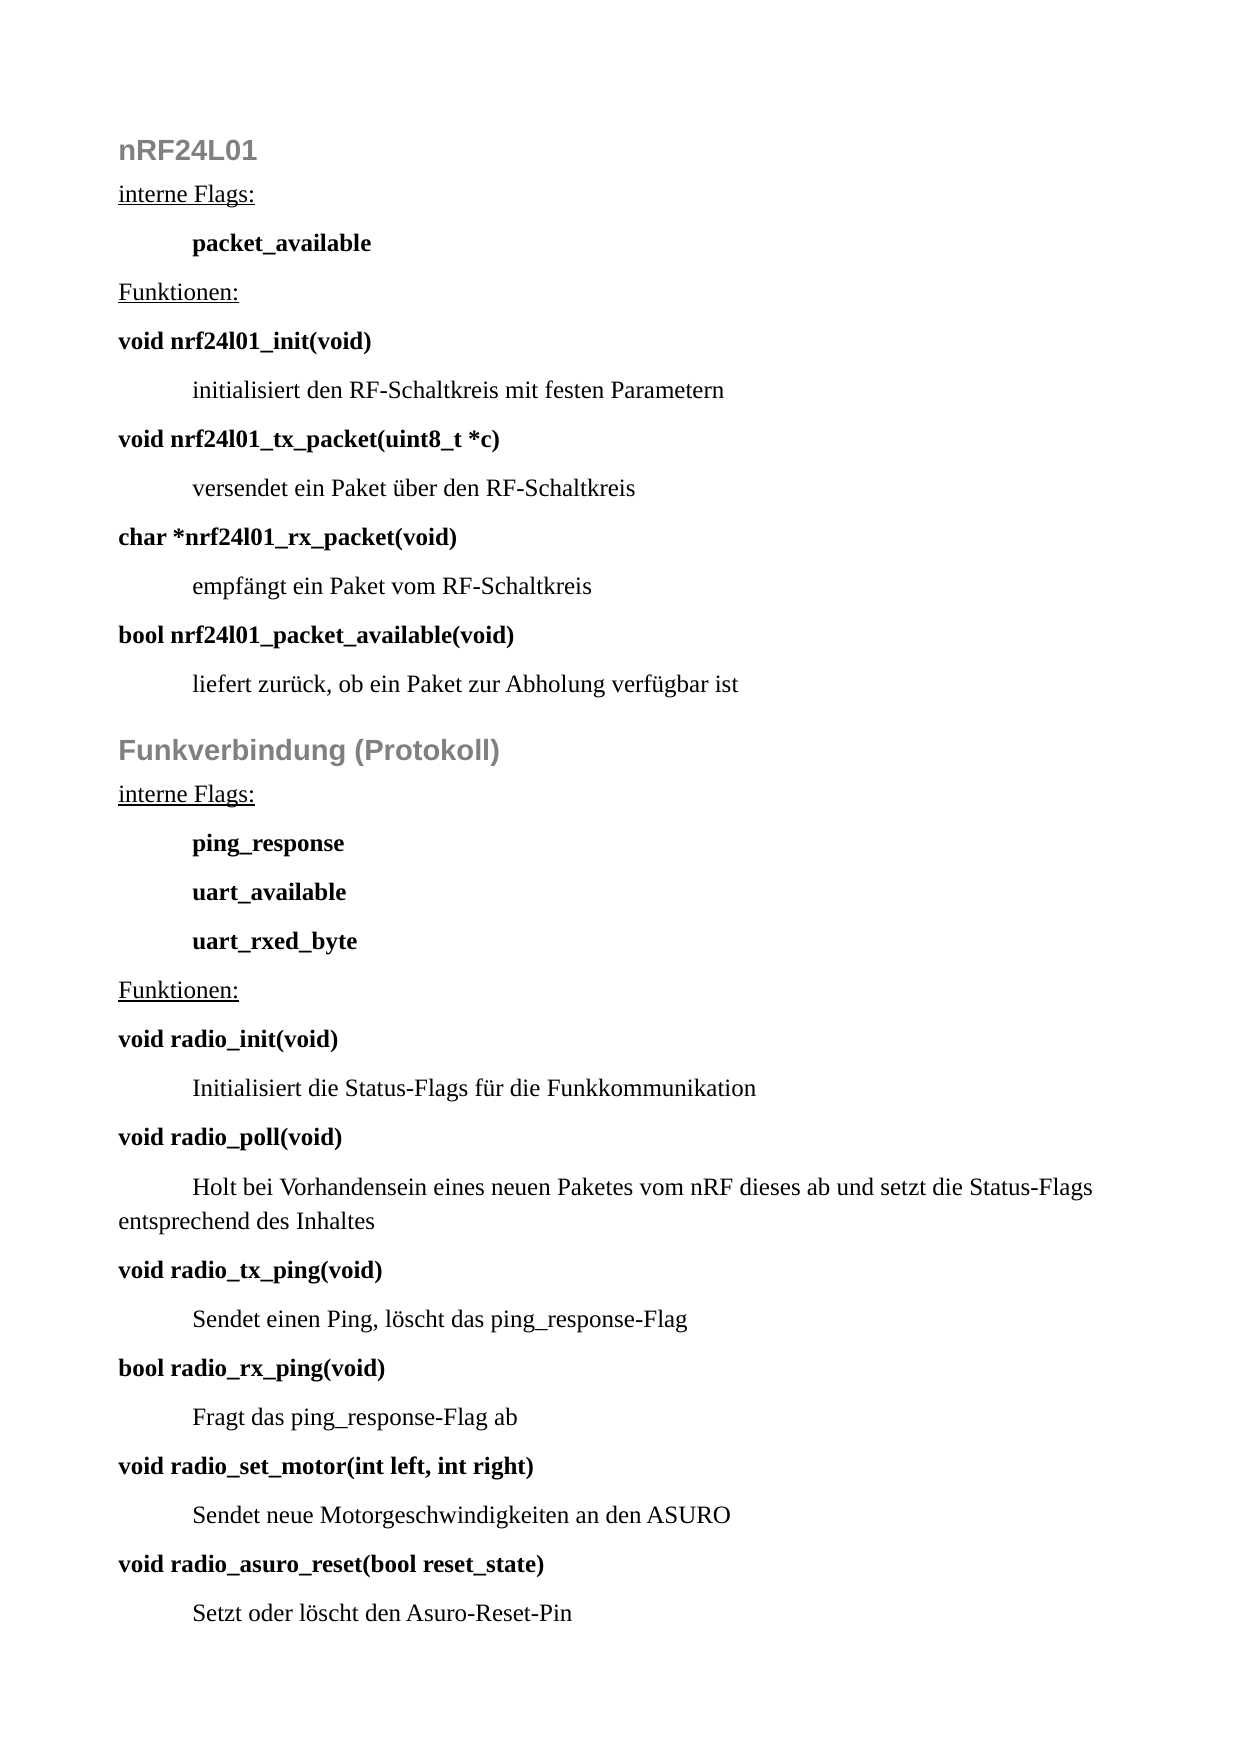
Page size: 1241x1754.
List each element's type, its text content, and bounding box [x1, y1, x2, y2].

text void radio_asuro_reset(bool reset_state) [118, 1549, 1122, 1578]
text Setzt oder löscht den Asuro-Reset-Pin [118, 1598, 1122, 1627]
text uart_available [118, 877, 1122, 906]
text Funktionen: [118, 975, 1122, 1004]
text versendet ein Paket über den RF-Schaltkreis [118, 473, 1122, 502]
text uart_rxed_byte [118, 926, 1122, 955]
text ping_response [118, 828, 1122, 857]
subtitle Funkverbindung (Protokoll) [118, 733, 1122, 767]
text void nrf24l01_init(void) [118, 326, 1122, 355]
text Holt bei Vorhandensein eines neuen Paketes vom nRF dieses ab und setzt die Status-Flags entsprechend des Inhaltes [118, 1172, 1122, 1235]
text Sendet neue Motorgeschwindigkeiten an den ASURO [118, 1500, 1122, 1529]
text void radio_poll(void) [118, 1122, 1122, 1151]
text interne Flags: [118, 779, 1122, 808]
text Sendet einen Ping, löscht das ping_response-Flag [118, 1304, 1122, 1333]
text empfängt ein Paket vom RF-Schaltkreis [118, 571, 1122, 600]
text void nrf24l01_tx_packet(uint8_t *c) [118, 424, 1122, 453]
text initialisiert den RF-Schaltkreis mit festen Parametern [118, 375, 1122, 404]
text Initialisiert die Status-Flags für die Funkkommunikation [118, 1073, 1122, 1102]
text bool nrf24l01_packet_available(void) [118, 620, 1122, 649]
text void radio_set_motor(int left, int right) [118, 1451, 1122, 1480]
text Funktionen: [118, 277, 1122, 306]
text void radio_init(void) [118, 1024, 1122, 1053]
text Fragt das ping_response-Flag ab [118, 1402, 1122, 1431]
text void radio_tx_ping(void) [118, 1255, 1122, 1284]
text bool radio_rx_ping(void) [118, 1353, 1122, 1382]
text packet_available [118, 228, 1122, 257]
text interne Flags: [118, 179, 1122, 207]
text liefert zurück, ob ein Paket zur Abholung verfügbar ist [118, 669, 1122, 698]
subtitle nRF24L01 [118, 133, 1122, 166]
text char *nrf24l01_rx_packet(void) [118, 522, 1122, 551]
